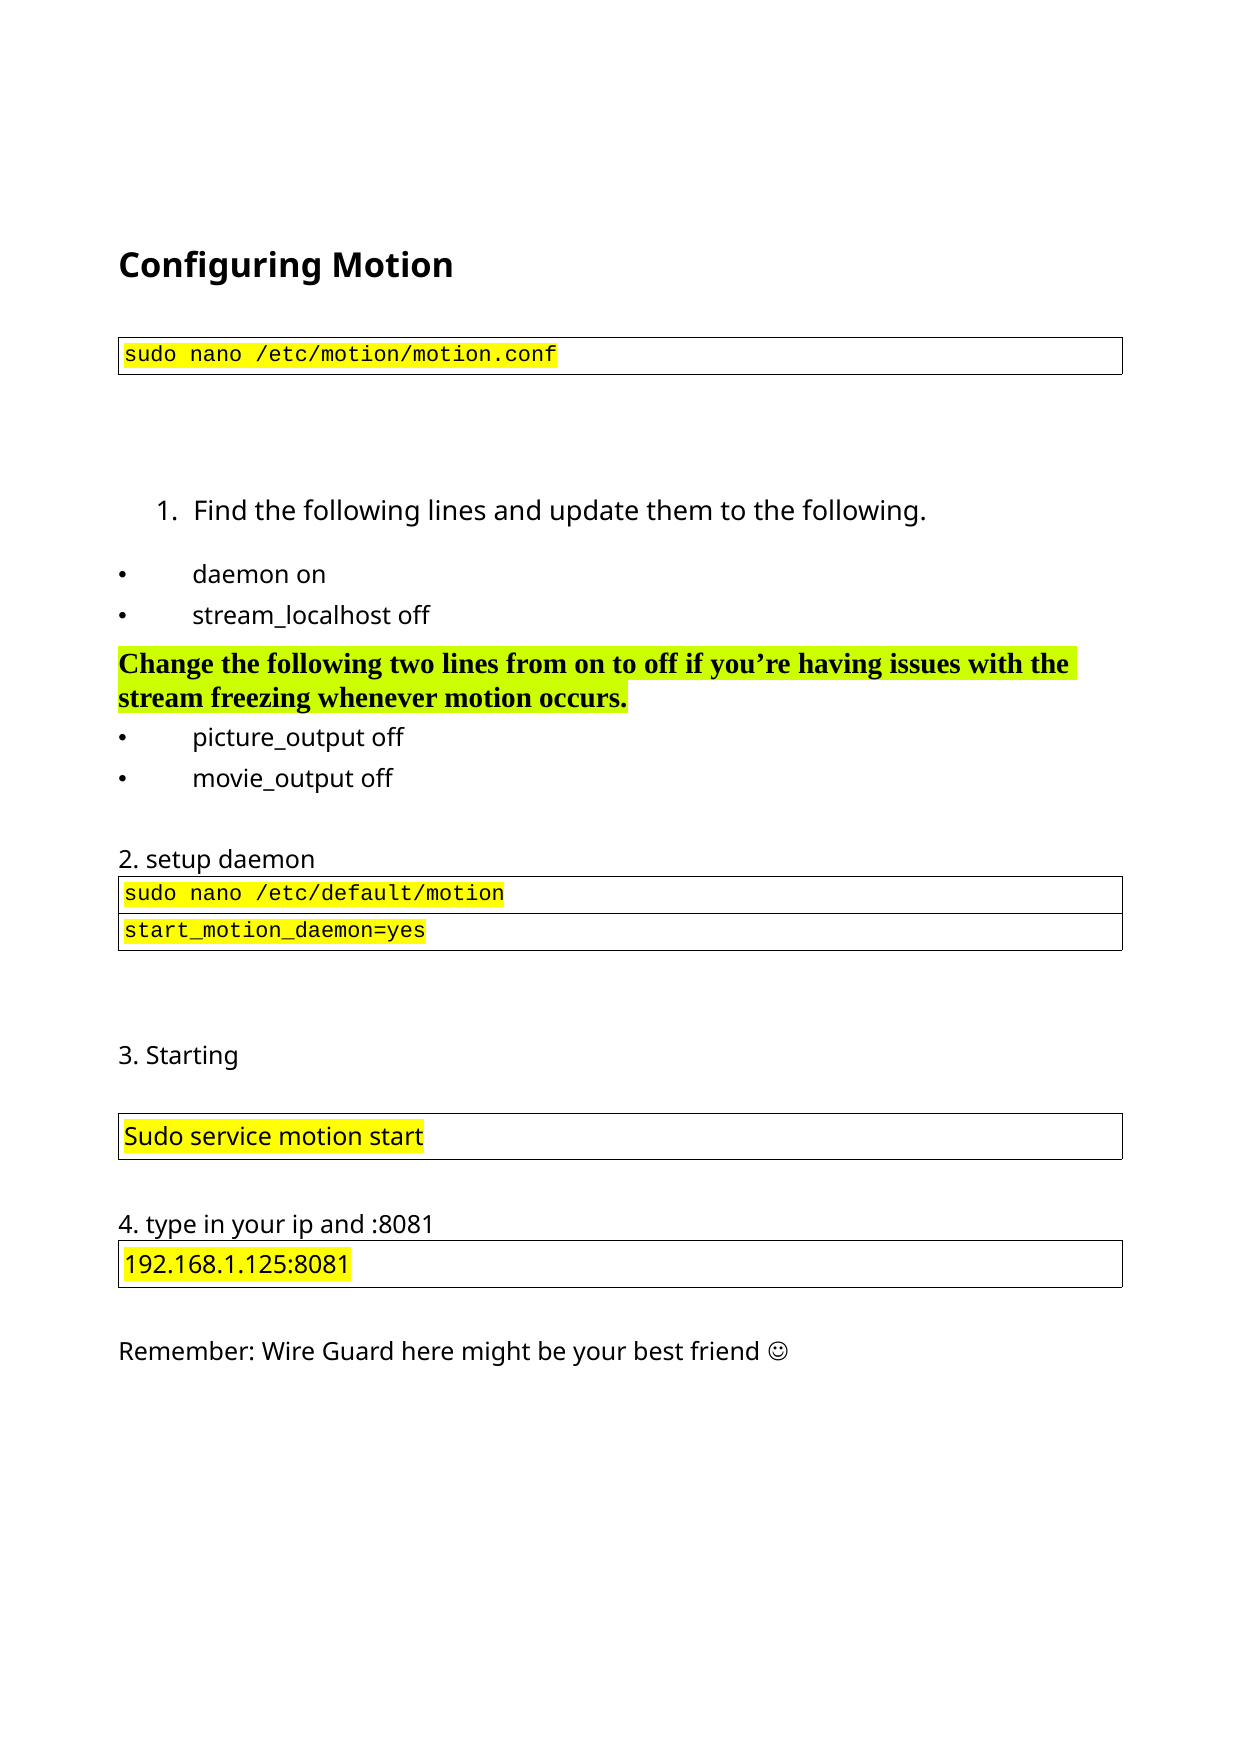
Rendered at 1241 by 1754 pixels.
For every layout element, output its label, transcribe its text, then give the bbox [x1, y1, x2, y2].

table_header sudo nano /etc/motion/motion.conf [119, 338, 1122, 374]
list picture_output off [118, 713, 1122, 754]
list stream_localhost off [118, 591, 1122, 632]
table_header 192.168.1.125:8081 [119, 1241, 1122, 1286]
text 2. setup daemon [118, 835, 1122, 876]
text 3. Starting [118, 1031, 1122, 1072]
list daemon on [118, 551, 1122, 591]
list Find the following lines and update them to the following. [156, 492, 1122, 529]
table_header Sudo service motion start [119, 1114, 1122, 1158]
subtitle Change the following two lines from on to off if you’re having issues with the stream freezing whenever motion occurs. [118, 646, 1122, 713]
list movie_output off [118, 754, 1122, 795]
text Remember: Wire Guard here might be your best friend  [118, 1327, 1122, 1368]
subtitle Configuring Motion [118, 241, 1122, 288]
table_cell start_motion_daemon=yes [119, 914, 1122, 949]
text 4. type in your ip and :8081 [118, 1200, 1122, 1240]
table_header sudo nano /etc/default/motion [119, 877, 1122, 913]
